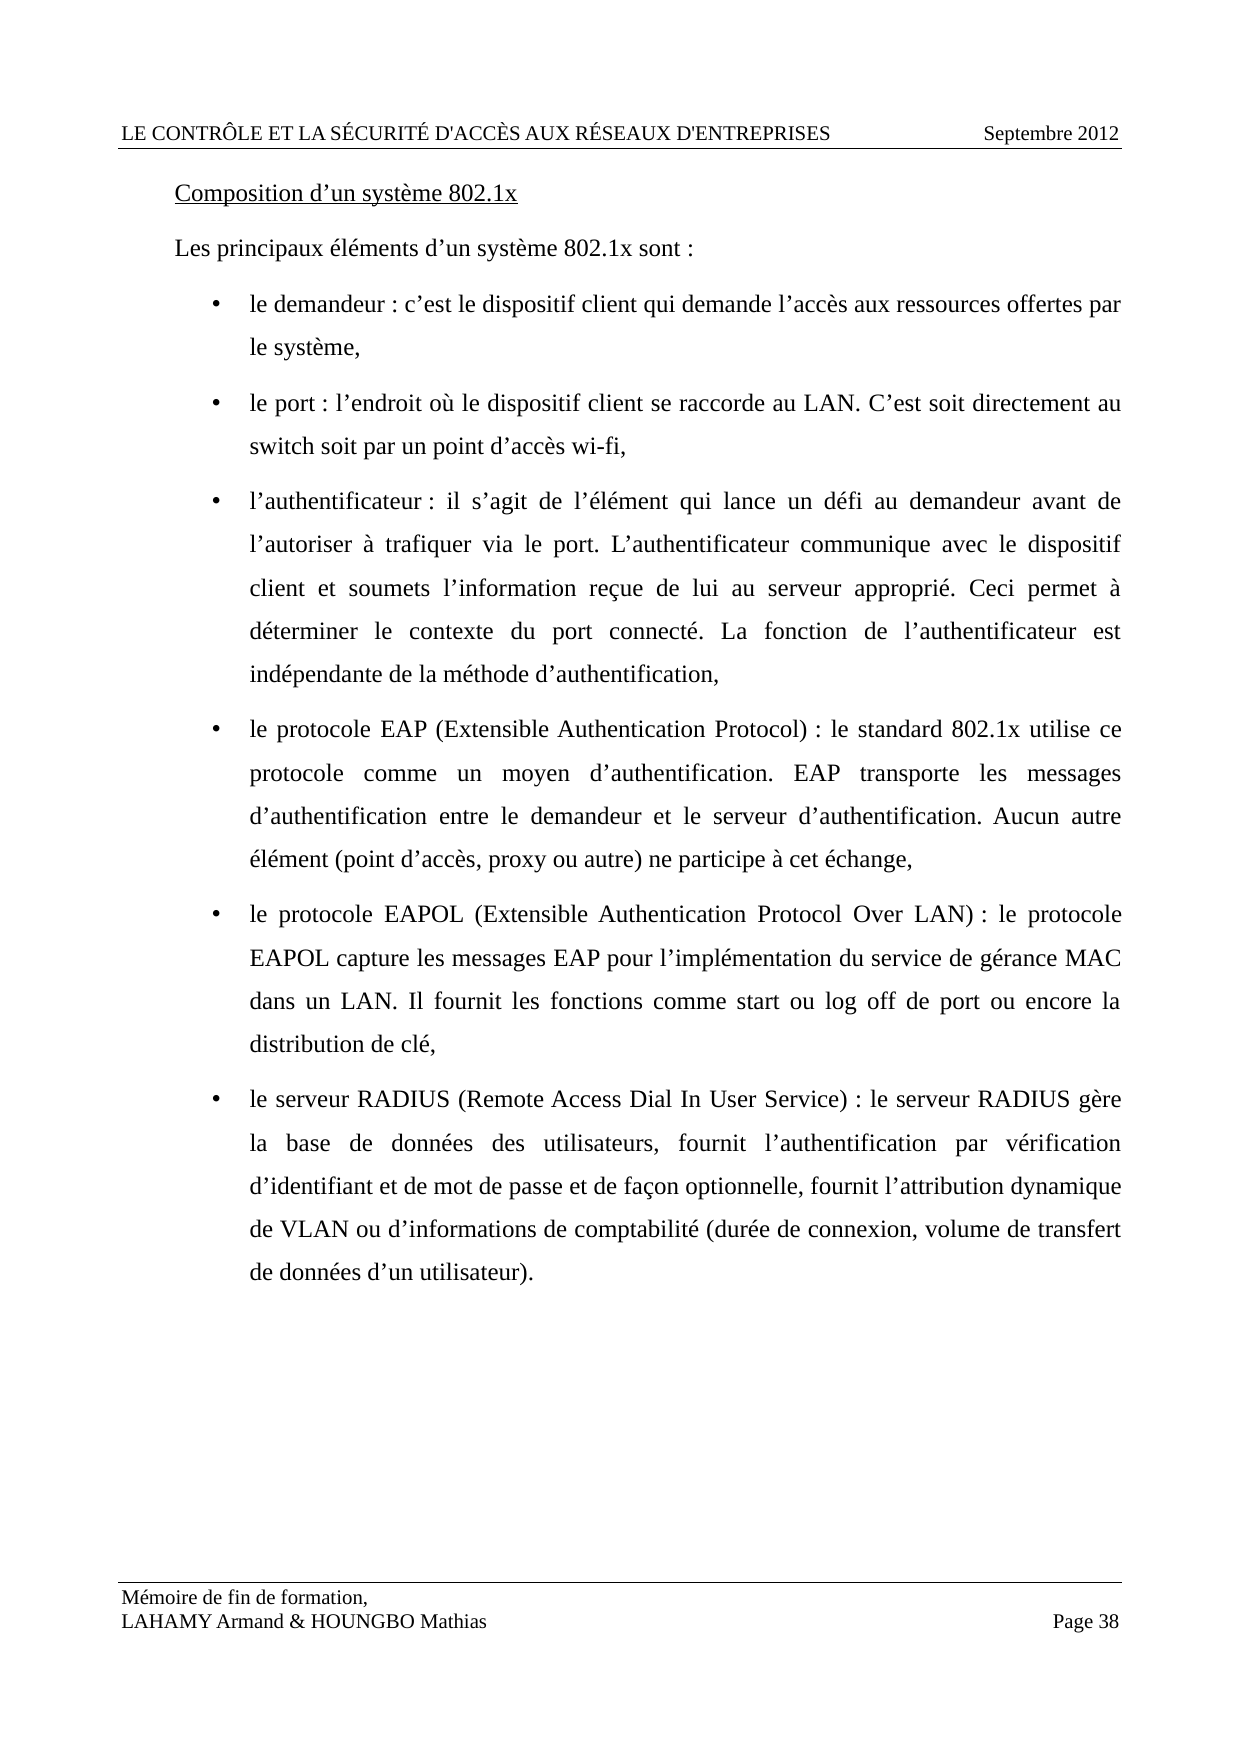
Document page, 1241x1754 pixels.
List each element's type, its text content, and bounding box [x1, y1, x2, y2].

list le demandeur : c’est le dispositif client qui demande l’accès aux ressources offertes par le système, [212, 289, 1122, 361]
text Composition d’un système 802.1x [174, 178, 1122, 206]
text Les principaux éléments d’un système 802.1x sont : [174, 233, 1122, 262]
list l’authentificateur : il s’agit de l’élément qui lance un défi au demandeur avant de l’autoriser à trafiquer via le port. L’authentificateur communique avec le dispositif client et soumets l’information reçue de lui au serveur approprié. Ceci permet à déterminer le contexte du port connecté. La fonction de l’authentificateur est indépendante de la méthode d’authentification, [212, 486, 1122, 688]
list le protocole EAPOL (Extensible Authentication Protocol Over LAN) : le protocole EAPOL capture les messages EAP pour l’implémentation du service de gérance MAC dans un LAN. Il fournit les fonctions comme start ou log off de port ou encore la distribution de clé, [212, 899, 1122, 1058]
list le serveur RADIUS (Remote Access Dial In User Service) : le serveur RADIUS gère la base de données des utilisateurs, fournit l’authentification par vérification d’identifiant et de mot de passe et de façon optionnelle, fournit l’attribution dynamique de VLAN ou d’informations de comptabilité (durée de connexion, volume de transfert de données d’un utilisateur). [212, 1084, 1122, 1286]
list le port : l’endroit où le dispositif client se raccorde au LAN. C’est soit directement au switch soit par un point d’accès wi-fi, [212, 388, 1122, 459]
list le protocole EAP (Extensible Authentication Protocol) : le standard 802.1x utilise ce protocole comme un moyen d’authentification. EAP transporte les messages d’authentification entre le demandeur et le serveur d’authentification. Aucun autre élément (point d’accès, proxy ou autre) ne participe à cet échange, [212, 714, 1122, 873]
